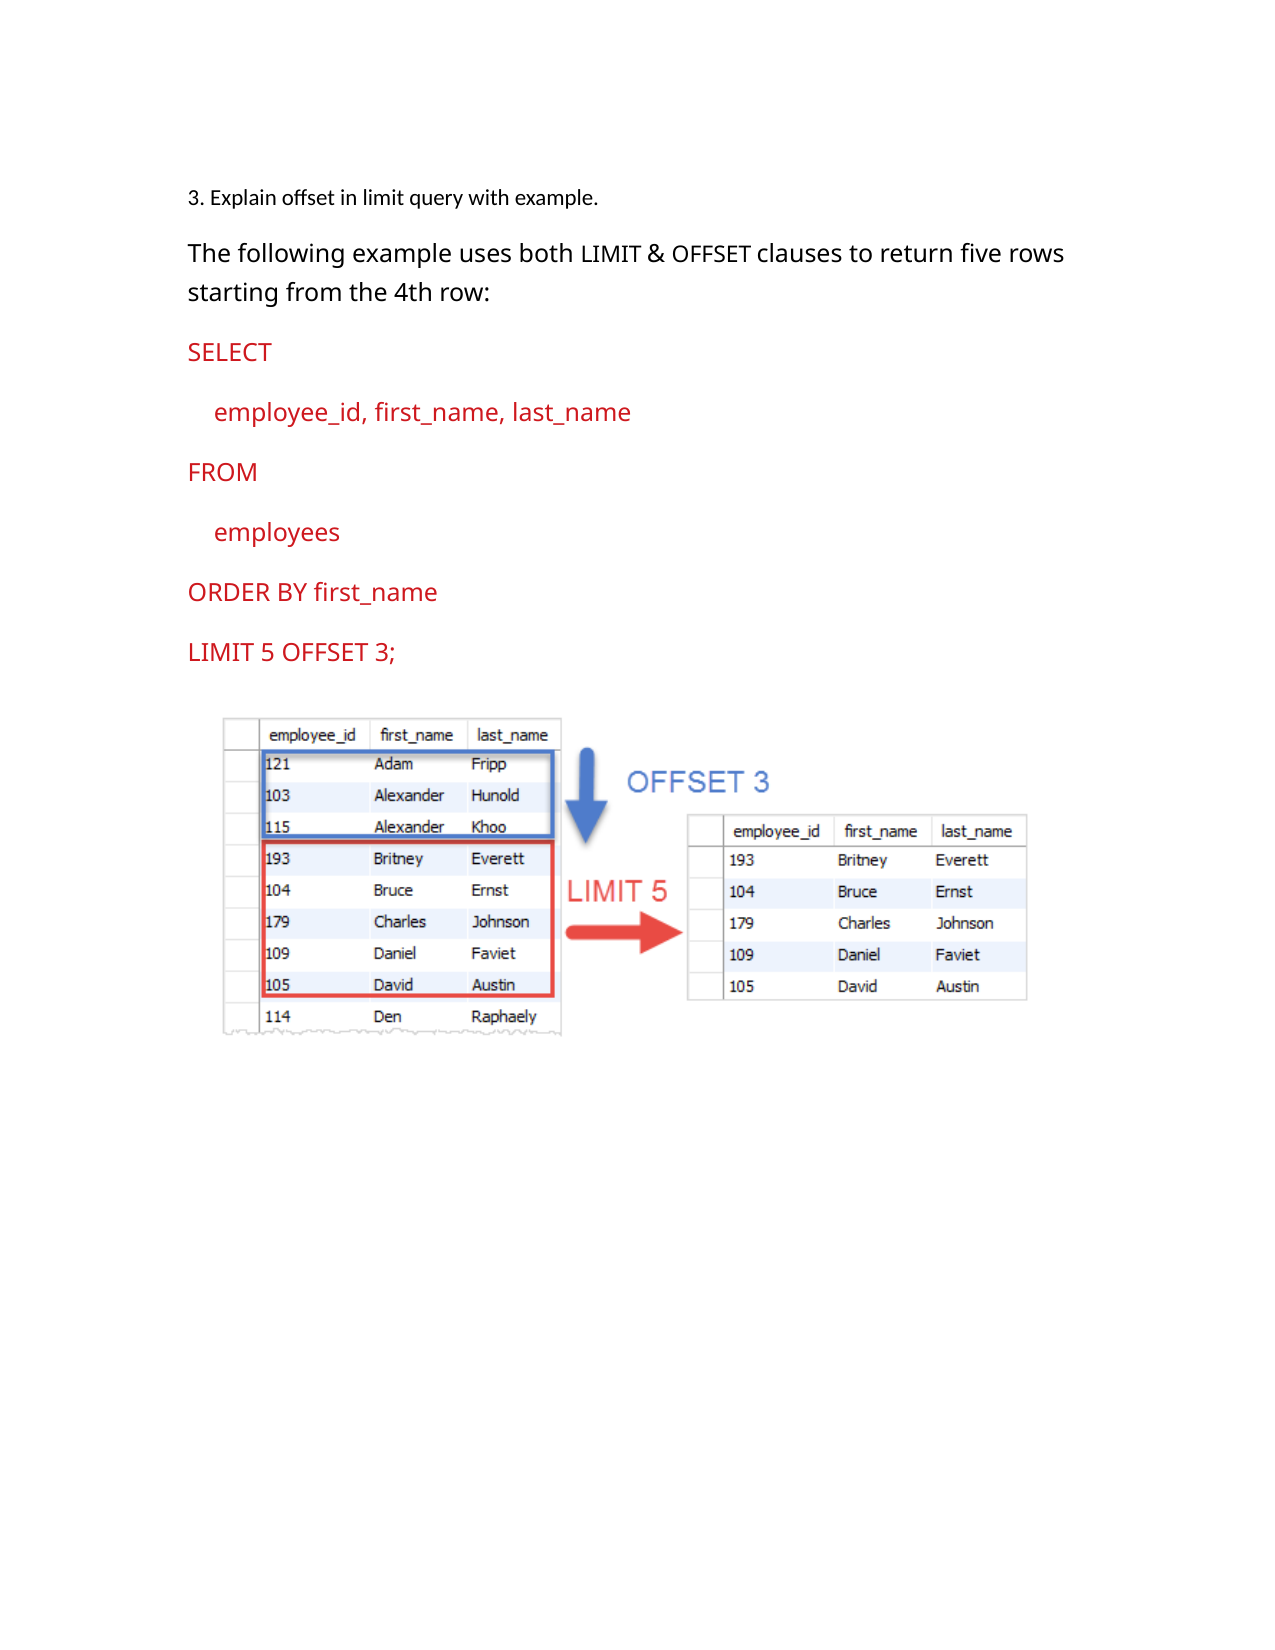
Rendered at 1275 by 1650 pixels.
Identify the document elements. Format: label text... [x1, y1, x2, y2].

text FROM [187, 455, 1087, 489]
text ORDER BY first_name [187, 575, 1087, 609]
text SELECT [187, 335, 1087, 369]
text 3. Explain offset in limit query with example. [187, 150, 1087, 211]
text employee_id, first_name, last_name [187, 395, 1087, 429]
picture [187, 695, 1088, 1064]
text employees [187, 515, 1087, 549]
text LIMIT 5 OFFSET 3; [187, 635, 1087, 669]
text The following example uses both LIMIT & OFFSET clauses to return five rows starting from the 4th row: [187, 236, 1087, 309]
